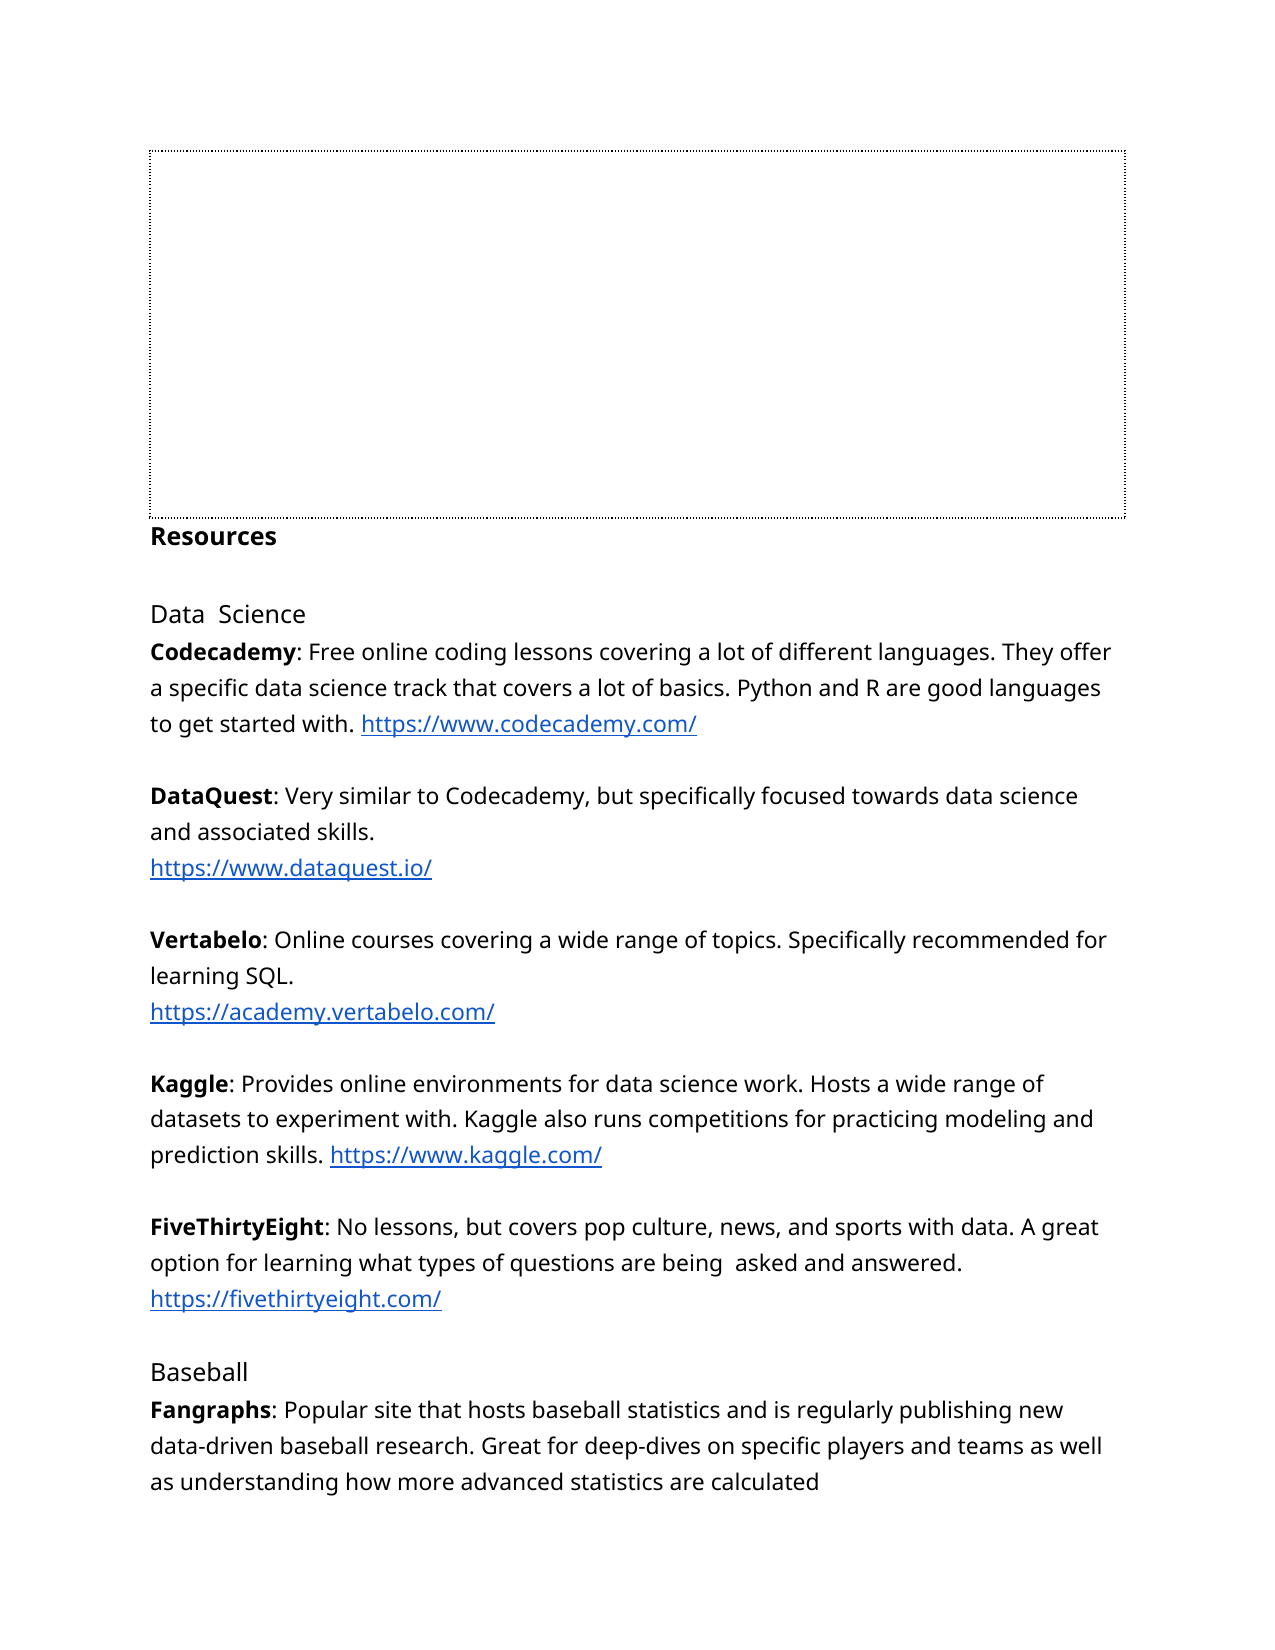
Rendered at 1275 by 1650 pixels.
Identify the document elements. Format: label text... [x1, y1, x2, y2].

text Data Science [150, 597, 1125, 631]
text Codecademy: Free online coding lessons covering a lot of different languages. They offer a specific data science track that covers a lot of basics. Python and R are good languages to get started with. https://www.codecademy.com/ [150, 636, 1125, 739]
table_header [150, 150, 1125, 517]
text Vertabelo: Online courses covering a wide range of topics. Specifically recommended for learning SQL. [150, 924, 1125, 991]
text https://academy.vertabelo.com/ [150, 996, 1125, 1027]
text FiveThirtyEight: No lessons, but covers pop culture, news, and sports with data. A great option for learning what types of questions are being asked and answered. [150, 1211, 1125, 1278]
text Kaggle: Provides online environments for data science work. Hosts a wide range of datasets to experiment with. Kaggle also runs competitions for practicing modeling and prediction skills. https://www.kaggle.com/ [150, 1067, 1125, 1171]
text DataQuest: Very similar to Codecademy, but specifically focused towards data science and associated skills. [150, 780, 1125, 847]
text Fangraphs: Popular site that hosts baseball statistics and is regularly publishing new data-driven baseball research. Great for deep-dives on specific players and teams as well as understanding how more advanced statistics are calculated [150, 1394, 1125, 1497]
text https://www.dataquest.io/ [150, 852, 1125, 883]
text Baseball [150, 1355, 1125, 1389]
text https://fivethirtyeight.com/ [150, 1283, 1125, 1314]
text Resources [150, 519, 1125, 553]
